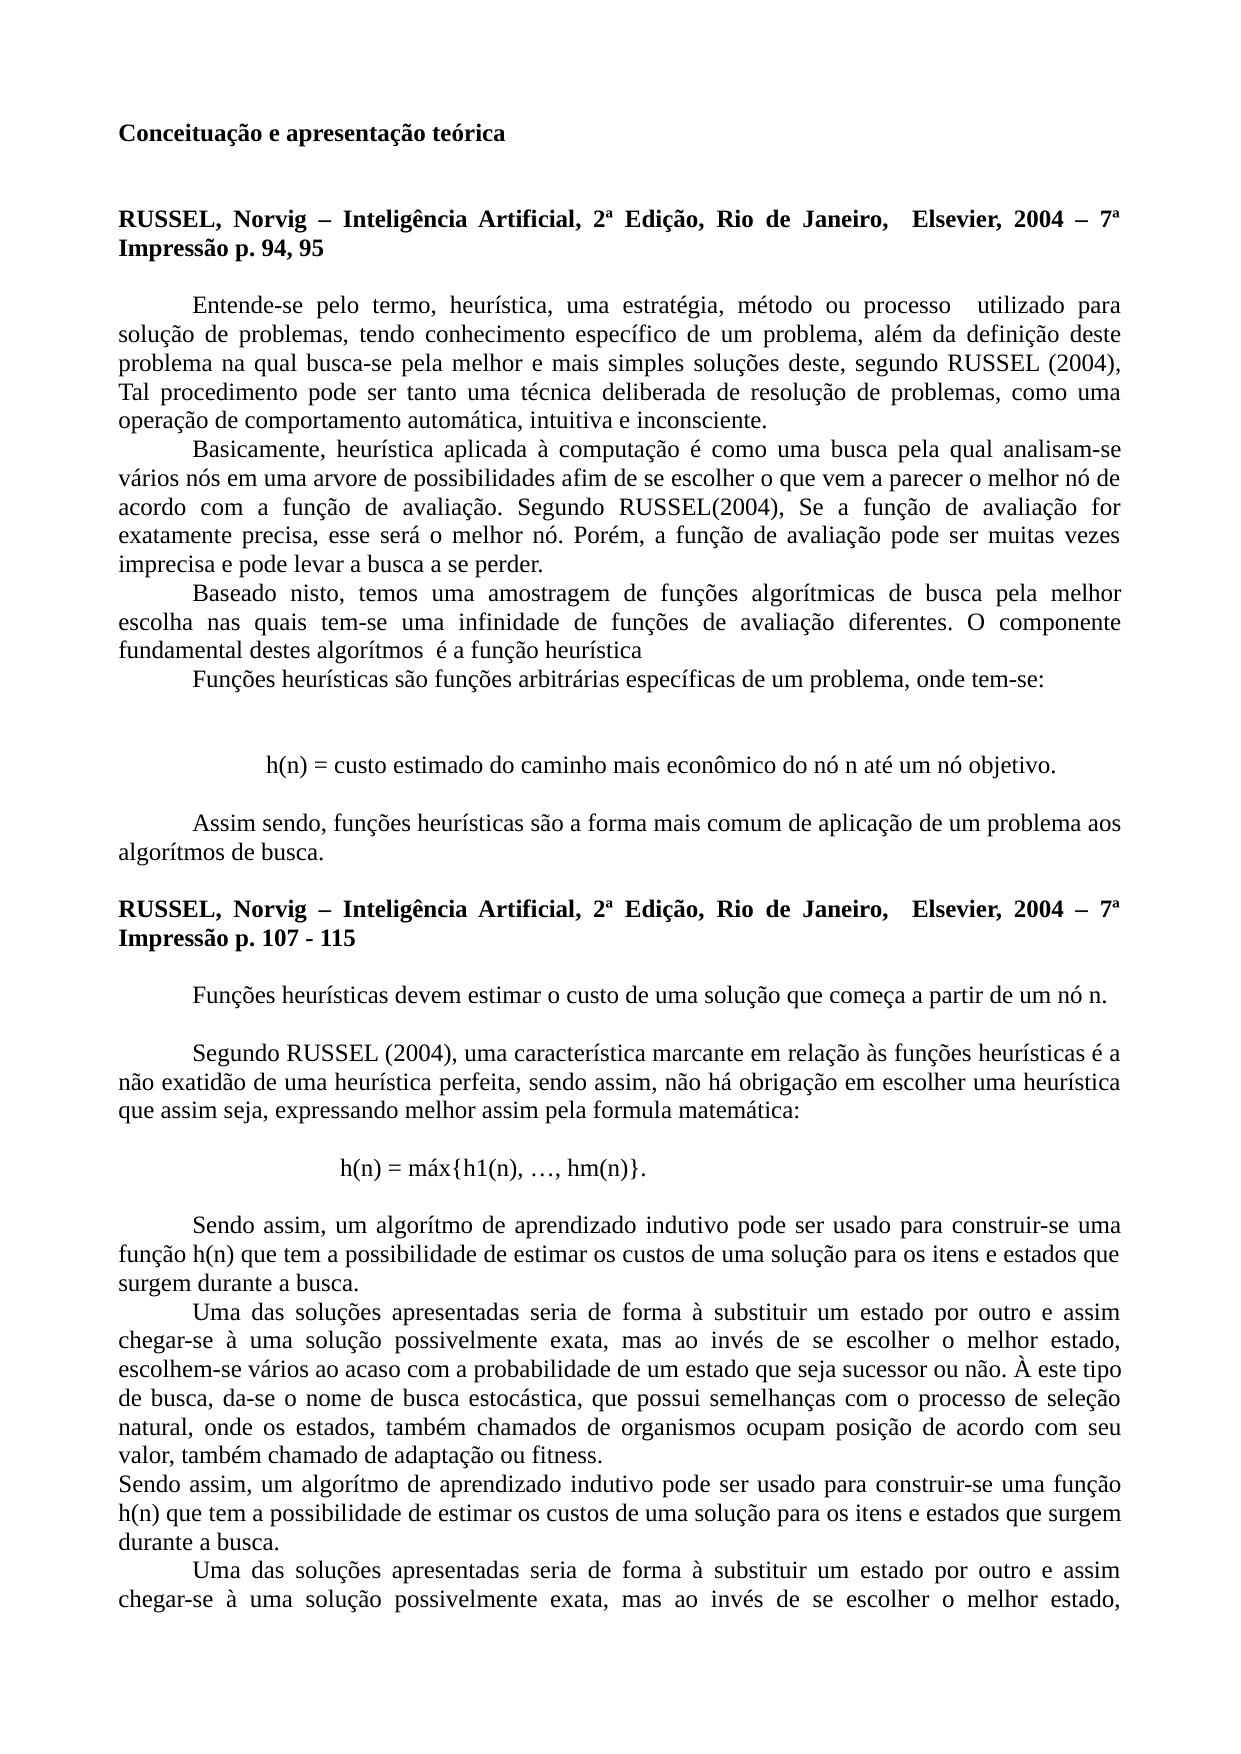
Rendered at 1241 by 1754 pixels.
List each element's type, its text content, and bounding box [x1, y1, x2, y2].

text RUSSEL, Norvig – Inteligência Artificial, 2ª Edição, Rio de Janeiro, Elsevier, 2004 – 7ª Impressão p. 107 - 115 [118, 894, 1122, 952]
text RUSSEL, Norvig – Inteligência Artificial, 2ª Edição, Rio de Janeiro, Elsevier, 2004 – 7ª Impressão p. 94, 95 [118, 204, 1122, 262]
text h(n) = máx{h1(n), …, hm(n)}. [118, 1153, 1122, 1182]
text Segundo RUSSEL (2004), uma característica marcante em relação às funções heurísticas é a não exatidão de uma heurística perfeita, sendo assim, não há obrigação em escolher uma heurística que assim seja, expressando melhor assim pela formula matemática: [118, 1038, 1122, 1124]
text Basicamente, heurística aplicada à computação é como uma busca pela qual analisam-se vários nós em uma arvore de possibilidades afim de se escolher o que vem a parecer o melhor nó de acordo com a função de avaliação. Segundo RUSSEL(2004), Se a função de avaliação for exatamente precisa, esse será o melhor nó. Porém, a função de avaliação pode ser muitas vezes imprecisa e pode levar a busca a se perder. [118, 434, 1122, 578]
text Baseado nisto, temos uma amostragem de funções algorítmicas de busca pela melhor escolha nas quais tem-se uma infinidade de funções de avaliação diferentes. O componente fundamental destes algorítmos é a função heurística [118, 578, 1122, 664]
text Uma das soluções apresentadas seria de forma à substituir um estado por outro e assim chegar-se à uma solução possivelmente exata, mas ao invés de se escolher o melhor estado, escolhem-se vários ao acaso com a probabilidade de um estado que seja sucessor ou não. À este tipo de busca, da-se o nome de busca estocástica, que possui semelhanças com o processo de seleção natural, onde os estados, também chamados de organismos ocupam posição de acordo com seu valor, também chamado de adaptação ou fitness. [118, 1297, 1122, 1469]
text Sendo assim, um algorítmo de aprendizado indutivo pode ser usado para construir-se uma função h(n) que tem a possibilidade de estimar os custos de uma solução para os itens e estados que surgem durante a busca. [118, 1211, 1122, 1297]
text Conceituação e apresentação teórica [118, 118, 1122, 147]
text Funções heurísticas são funções arbitrárias específicas de um problema, onde tem-se: [118, 664, 1122, 693]
text Assim sendo, funções heurísticas são a forma mais comum de aplicação de um problema aos algorítmos de busca. [118, 808, 1122, 866]
text h(n) = custo estimado do caminho mais econômico do nó n até um nó objetivo. [118, 751, 1122, 779]
text Funções heurísticas devem estimar o custo de uma solução que começa a partir de um nó n. [118, 981, 1122, 1009]
text Sendo assim, um algorítmo de aprendizado indutivo pode ser usado para construir-se uma função h(n) que tem a possibilidade de estimar os custos de uma solução para os itens e estados que surgem durante a busca. [118, 1469, 1122, 1556]
text Entende-se pelo termo, heurística, uma estratégia, método ou processo utilizado para solução de problemas, tendo conhecimento específico de um problema, além da definição deste problema na qual busca-se pela melhor e mais simples soluções deste, segundo RUSSEL (2004), Tal procedimento pode ser tanto uma técnica deliberada de resolução de problemas, como uma operação de comportamento automática, intuitiva e inconsciente. [118, 291, 1122, 434]
text Uma das soluções apresentadas seria de forma à substituir um estado por outro e assim chegar-se à uma solução possivelmente exata, mas ao invés de se escolher o melhor estado, [118, 1556, 1122, 1613]
